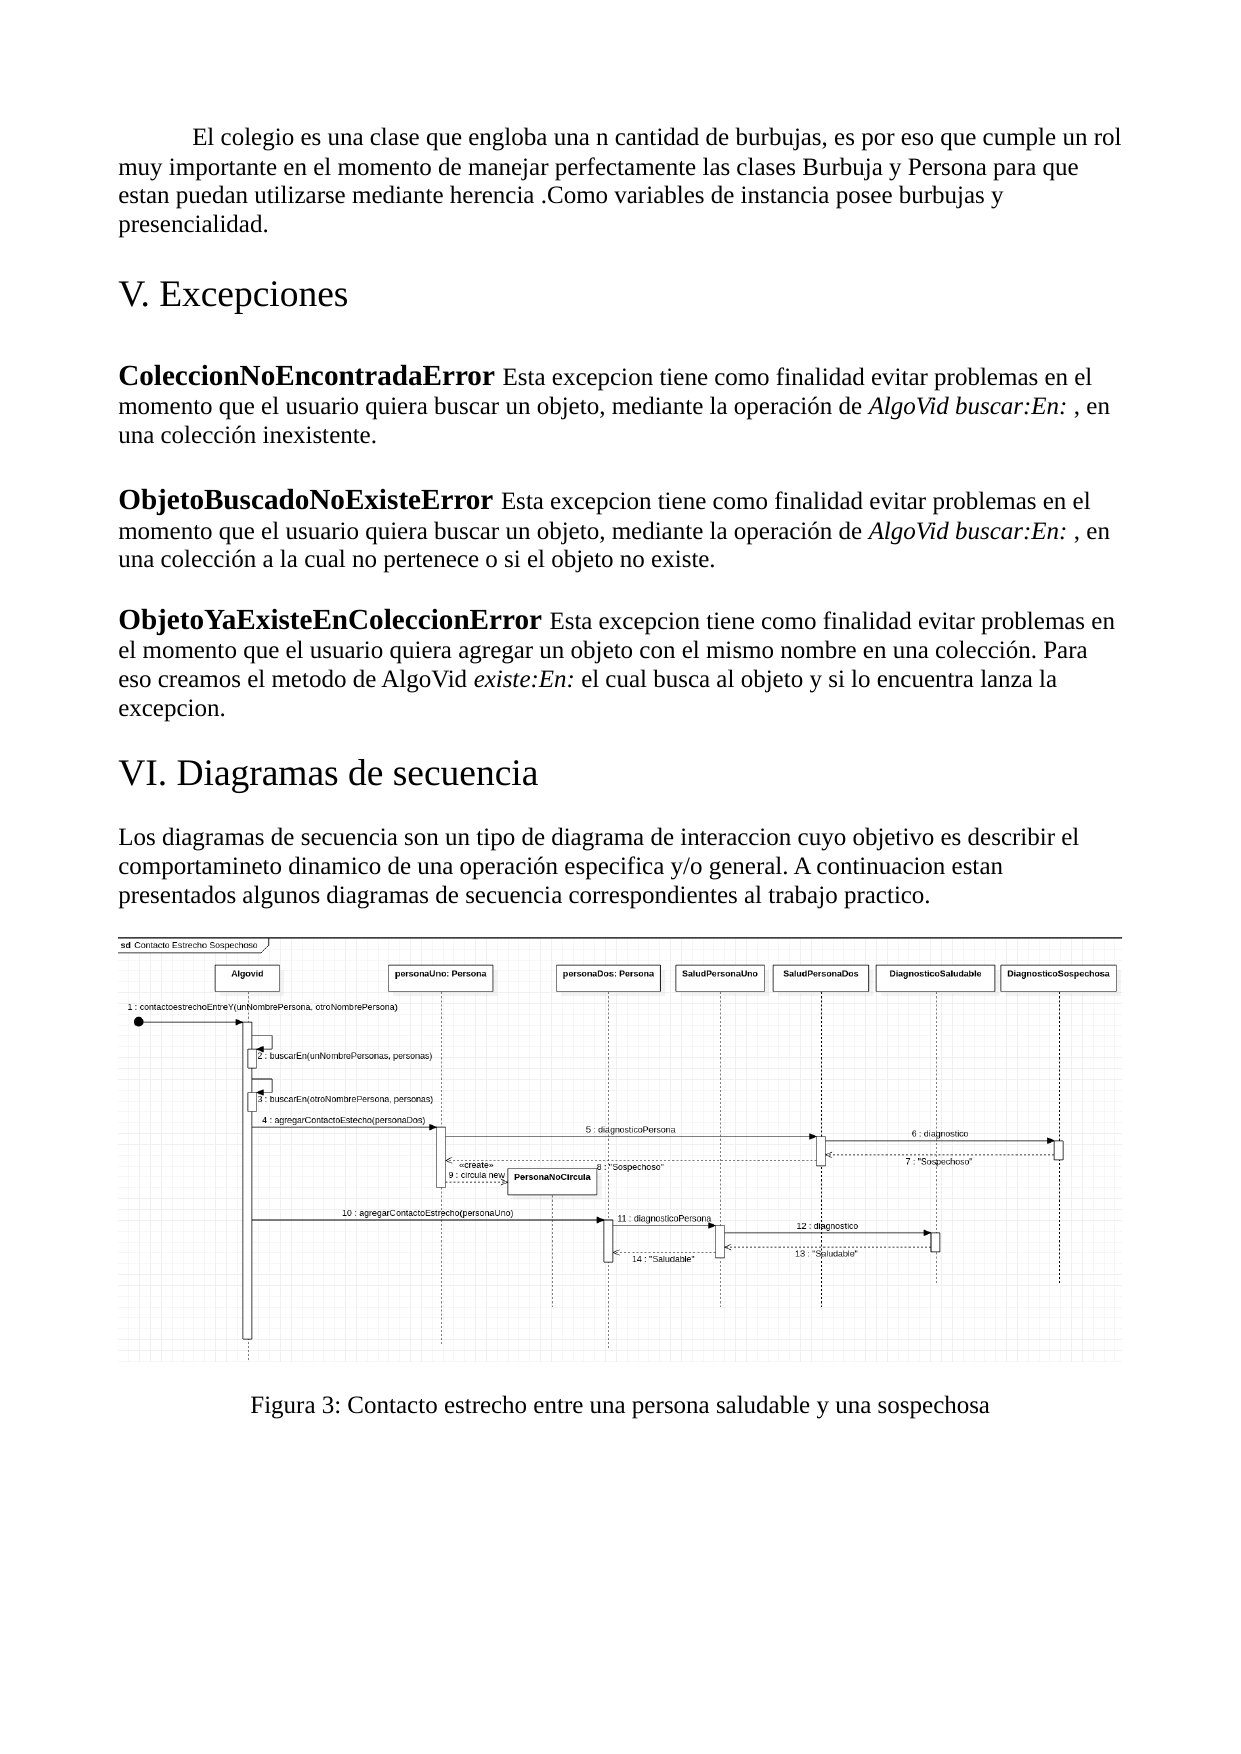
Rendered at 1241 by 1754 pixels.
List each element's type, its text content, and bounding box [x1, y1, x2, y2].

text Figura 3: Contacto estrecho entre una persona saludable y una sospechosa [118, 1390, 1122, 1419]
text VI. Diagramas de secuencia [118, 751, 1122, 794]
text ColeccionNoEncontradaError Esta excepcion tiene como finalidad evitar problemas en el momento que el usuario quiera buscar un objeto, mediante la operación de AlgoVid buscar:En: , en una colección inexistente. [118, 358, 1122, 449]
picture [118, 937, 1123, 1362]
text V. Excepciones [118, 271, 1122, 314]
text El colegio es una clase que engloba una n cantidad de burbujas, es por eso que cumple un rol muy importante en el momento de manejar perfectamente las clases Burbuja y Persona para que estan puedan utilizarse mediante herencia .Como variables de instancia posee burbujas y presencialidad. [118, 118, 1122, 238]
text ObjetoYaExisteEnColeccionError Esta excepcion tiene como finalidad evitar problemas en el momento que el usuario quiera agregar un objeto con el mismo nombre en una colección. Para eso creamos el metodo de AlgoVid existe:En: el cual busca al objeto y si lo encuentra lanza la excepcion. [118, 602, 1122, 722]
text ObjetoBuscadoNoExisteError Esta excepcion tiene como finalidad evitar problemas en el momento que el usuario quiera buscar un objeto, mediante la operación de AlgoVid buscar:En: , en una colección a la cual no pertenece o si el objeto no existe. [118, 482, 1122, 573]
text Los diagramas de secuencia son un tipo de diagrama de interaccion cuyo objetivo es describir el comportamineto dinamico de una operación especifica y/o general. A continuacion estan presentados algunos diagramas de secuencia correspondientes al trabajo practico. [118, 822, 1122, 909]
